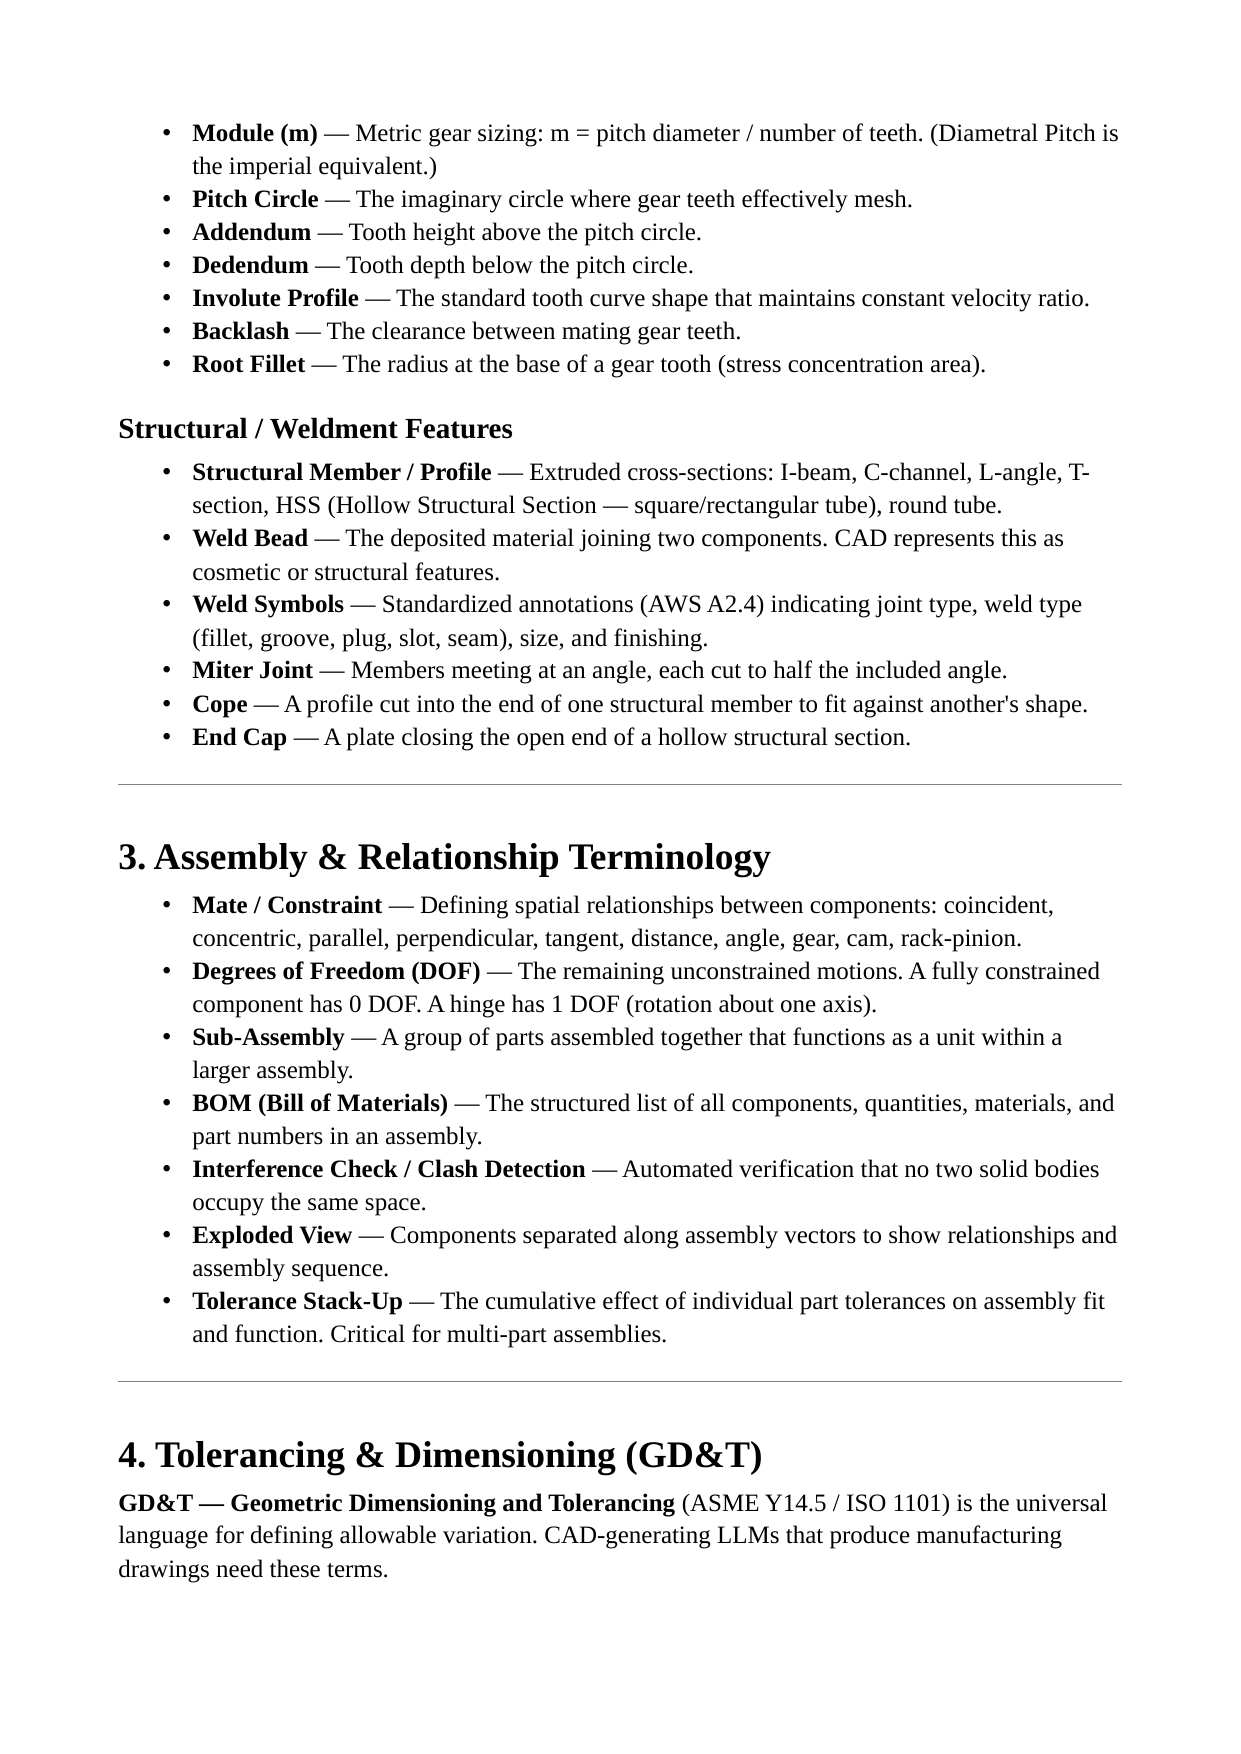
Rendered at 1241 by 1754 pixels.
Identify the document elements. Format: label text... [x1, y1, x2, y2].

list Involute Profile — The standard tooth curve shape that maintains constant velocity ratio. [162, 283, 1122, 312]
list Addendum — Tooth height above the pitch circle. [162, 217, 1122, 246]
subtitle Structural / Weldment Features [118, 411, 1122, 445]
list Sub-Assembly — A group of parts assembled together that functions as a unit within a larger assembly. [162, 1022, 1122, 1084]
list Structural Member / Profile — Extruded cross-sections: I-beam, C-channel, L-angle, T-section, HSS (Hollow Structural Section — square/rectangular tube), round tube. [162, 457, 1122, 519]
list Tolerance Stack-Up — The cumulative effect of individual part tolerances on assembly fit and function. Critical for multi-part assemblies. [162, 1286, 1122, 1348]
list Weld Bead — The deposited material joining two components. CAD represents this as cosmetic or structural features. [162, 523, 1122, 585]
list BOM (Bill of Materials) — The structured list of all components, quantities, materials, and part numbers in an assembly. [162, 1088, 1122, 1150]
list Module (m) — Metric gear sizing: m = pitch diameter / number of teeth. (Diametral Pitch is the imperial equivalent.) [162, 118, 1122, 180]
list Weld Symbols — Standardized annotations (AWS A2.4) indicating joint type, weld type (fillet, groove, plug, slot, seam), size, and finishing. [162, 589, 1122, 651]
list Pitch Circle — The imaginary circle where gear teeth effectively mesh. [162, 184, 1122, 213]
subtitle 3. Assembly & Relationship Terminology [118, 834, 1122, 877]
list Degrees of Freedom (DOF) — The remaining unconstrained motions. A fully constrained component has 0 DOF. A hinge has 1 DOF (rotation about one axis). [162, 956, 1122, 1018]
list Exploded View — Components separated along assembly vectors to show relationships and assembly sequence. [162, 1220, 1122, 1282]
list Dedendum — Tooth depth below the pitch circle. [162, 250, 1122, 279]
list Miter Joint — Members meeting at an angle, each cut to half the included angle. [162, 656, 1122, 684]
list End Cap — A plate closing the open end of a hollow structural section. [162, 722, 1122, 750]
list Mate / Constraint — Defining spatial relationships between components: coincident, concentric, parallel, perpendicular, tangent, distance, angle, gear, cam, rack-pinion. [162, 890, 1122, 952]
list Cope — A profile cut into the end of one structural member to fit against another's shape. [162, 689, 1122, 717]
text GD&T — Geometric Dimensioning and Tolerancing (ASME Y14.5 / ISO 1101) is the universal language for defining allowable variation. CAD-generating LLMs that produce manufacturing drawings need these terms. [118, 1488, 1122, 1582]
list Root Fillet — The radius at the base of a gear tooth (stress concentration area). [162, 349, 1122, 378]
list Interference Check / Clash Detection — Automated verification that no two solid bodies occupy the same space. [162, 1154, 1122, 1216]
subtitle 4. Tolerancing & Dimensioning (GD&T) [118, 1432, 1122, 1475]
list Backlash — The clearance between mating gear teeth. [162, 316, 1122, 345]
